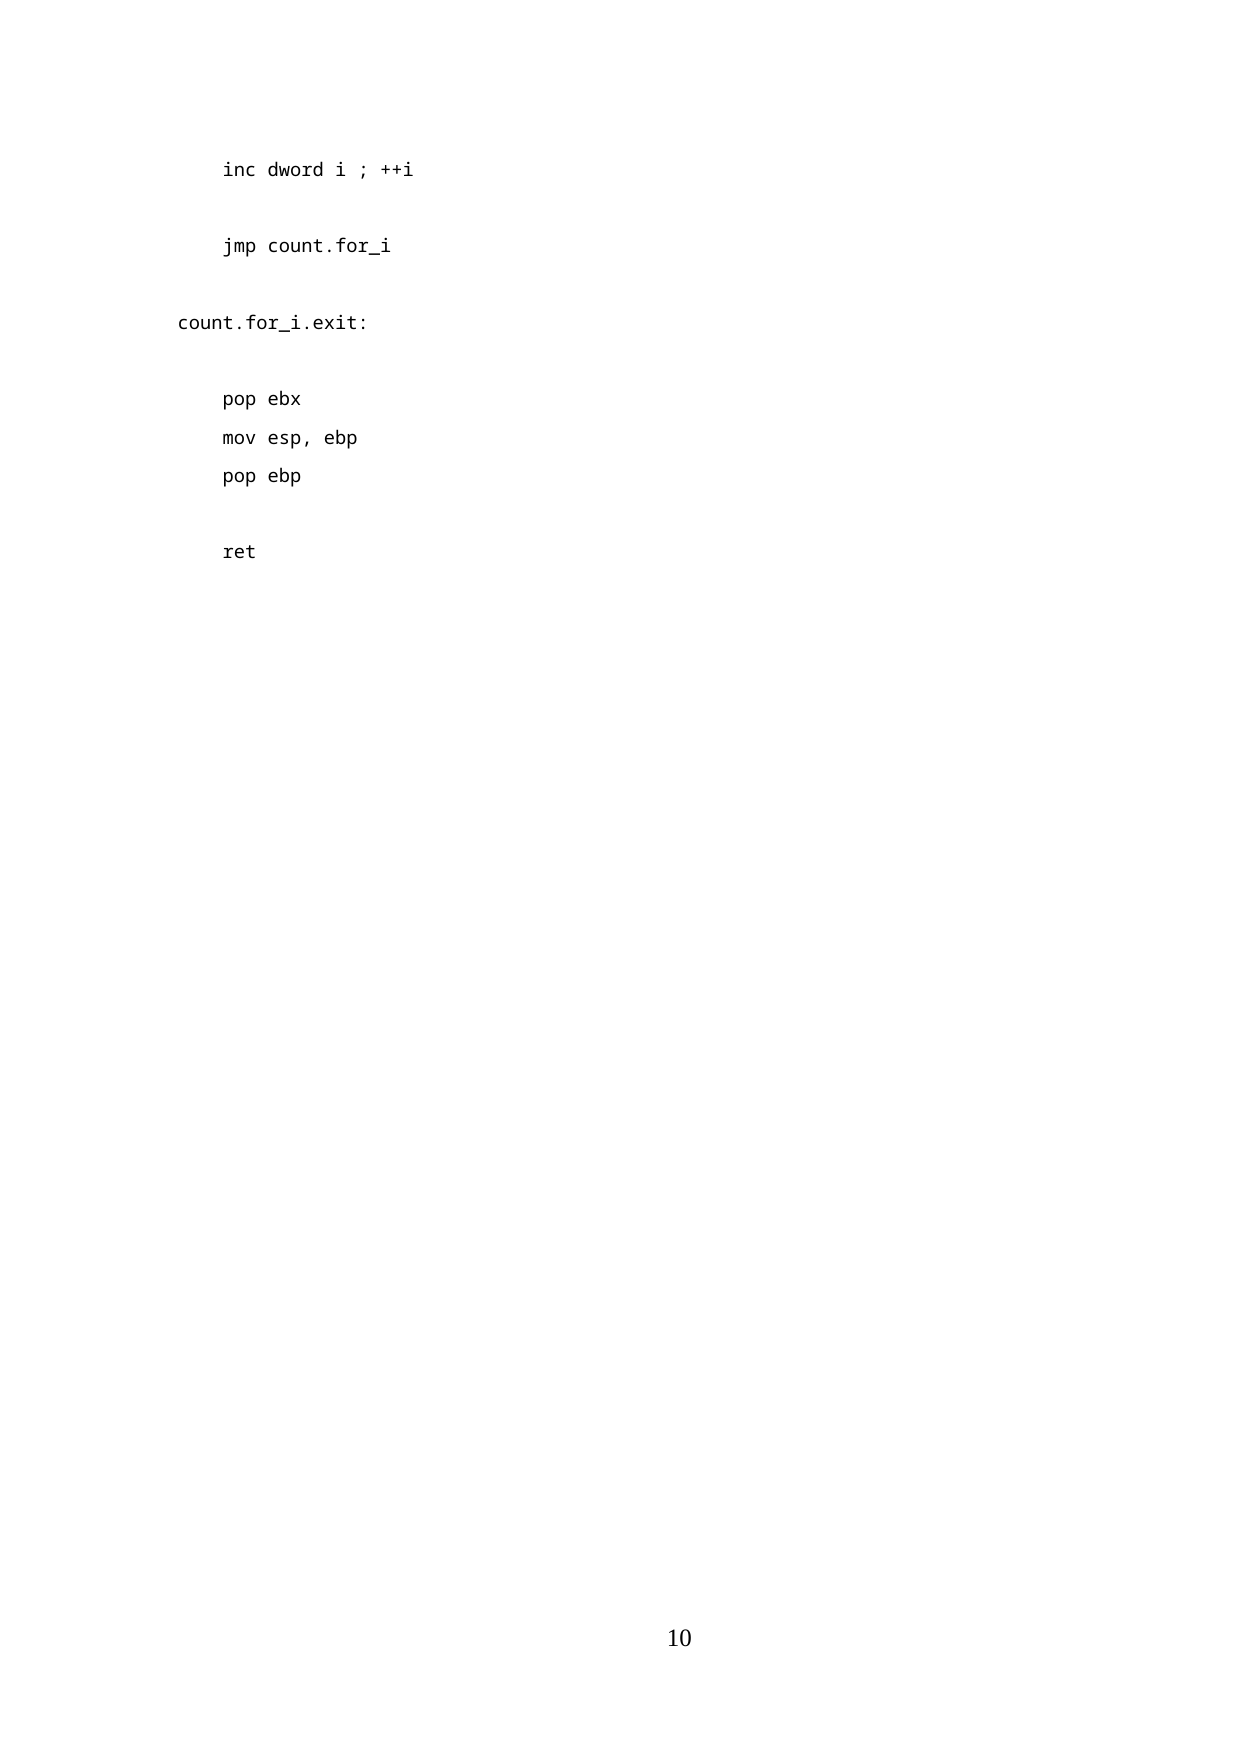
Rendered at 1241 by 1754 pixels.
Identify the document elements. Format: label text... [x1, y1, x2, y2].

text ret [177, 539, 1181, 564]
text count.for_i.exit: [177, 309, 1181, 335]
text inc dword i ; ++i [177, 156, 1181, 182]
text mov esp, ebp [177, 424, 1181, 449]
text pop ebx [177, 386, 1181, 411]
text jmp count.for_i [177, 233, 1181, 258]
text pop ebp [177, 462, 1181, 488]
